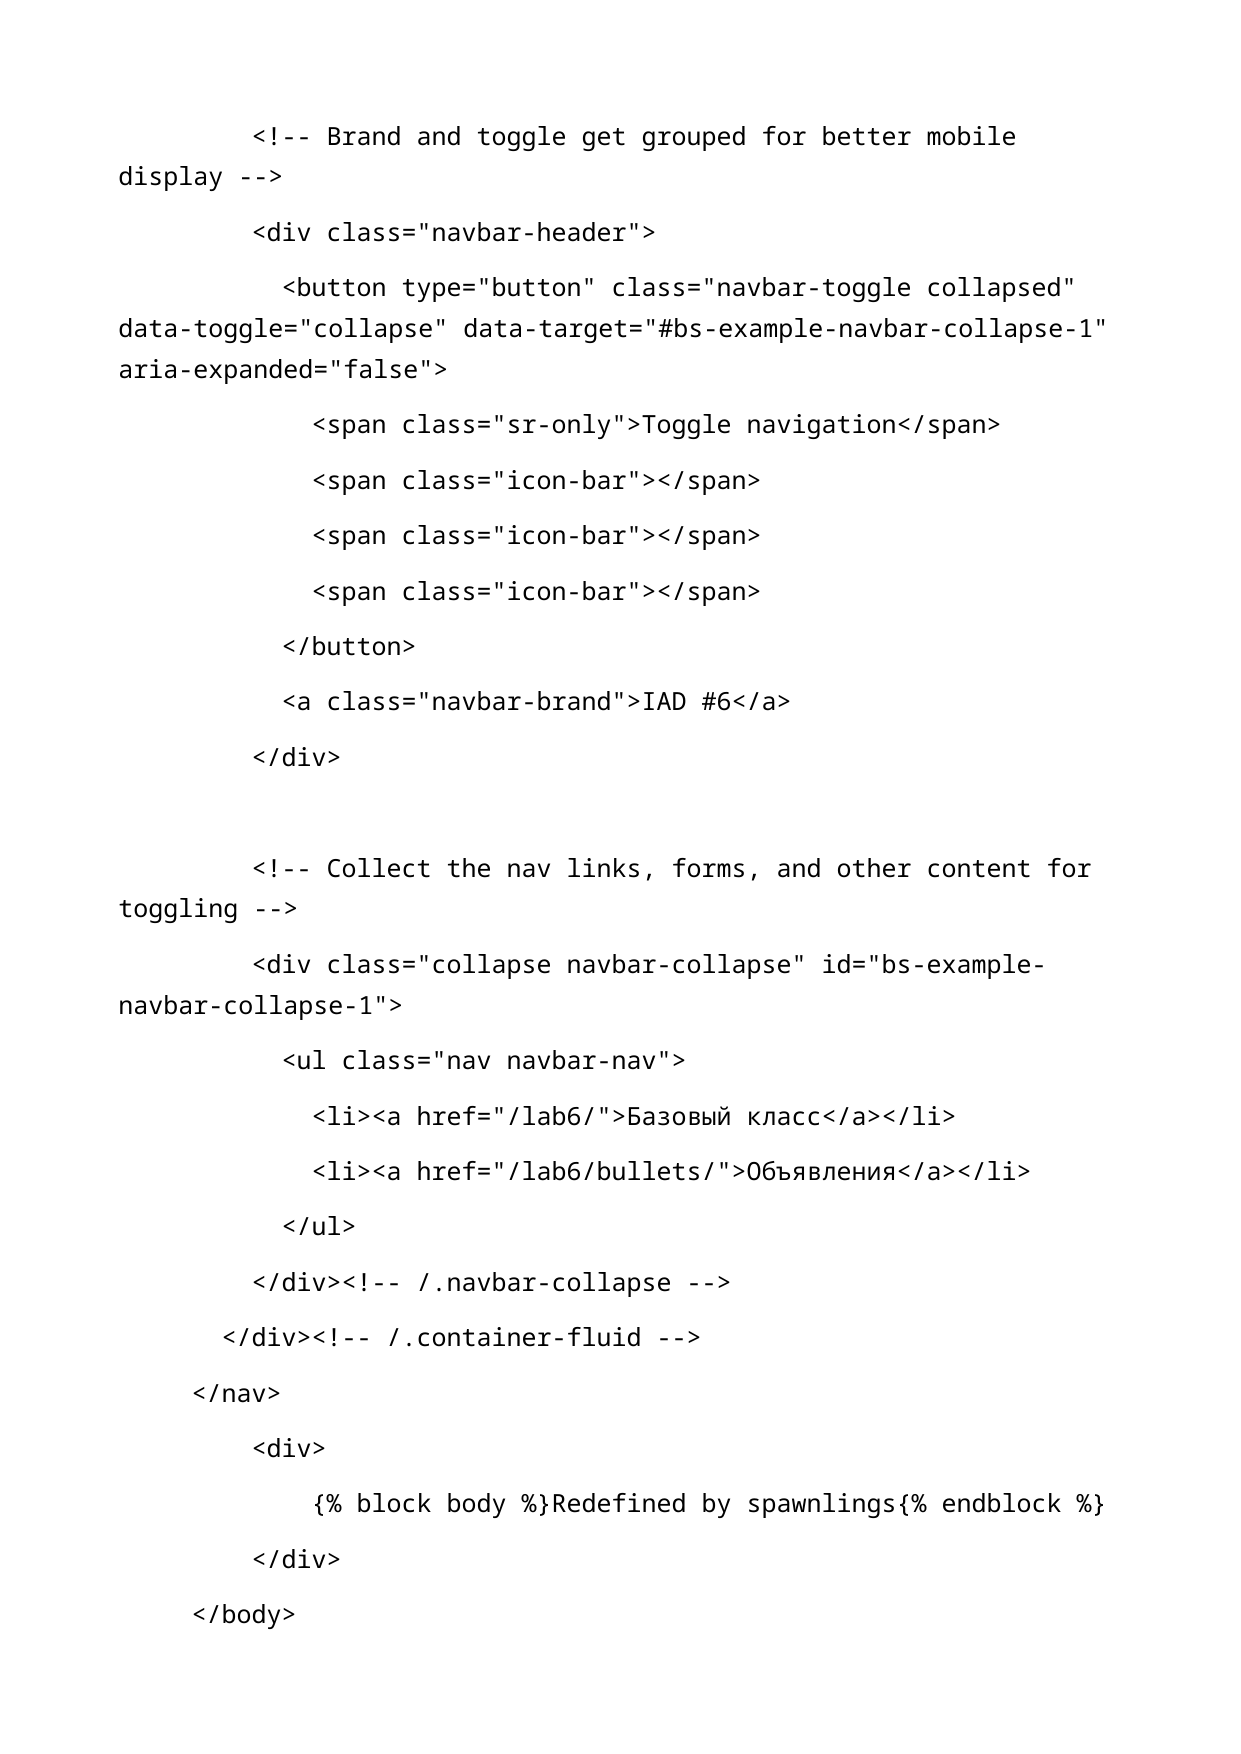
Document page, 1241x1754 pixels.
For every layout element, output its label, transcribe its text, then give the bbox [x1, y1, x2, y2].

text </button> [118, 628, 1122, 663]
text <ul class="nav navbar-nav"> [118, 1043, 1122, 1077]
text </div><!-- /.container-fluid --> [118, 1320, 1122, 1354]
text <span class="icon-bar"></span> [118, 462, 1122, 496]
text <span class="icon-bar"></span> [118, 518, 1122, 552]
text <span class="sr-only">Toggle navigation</span> [118, 407, 1122, 441]
text <span class="icon-bar"></span> [118, 573, 1122, 607]
text </body> [118, 1597, 1122, 1631]
text </div> [118, 1541, 1122, 1576]
text <li><a href="/lab6/bullets/">Объявления</a></li> [118, 1153, 1122, 1188]
text <!-- Collect the nav links, forms, and other content for toggling --> [118, 850, 1122, 925]
text </div><!-- /.navbar-collapse --> [118, 1264, 1122, 1298]
text <div> [118, 1431, 1122, 1465]
text <a class="navbar-brand">IAD #6</a> [118, 684, 1122, 718]
text </div> [118, 739, 1122, 773]
text <button type="button" class="navbar-toggle collapsed" data-toggle="collapse" data-target="#bs-example-navbar-collapse-1" aria-expanded="false"> [118, 270, 1122, 386]
text </nav> [118, 1375, 1122, 1409]
text <li><a href="/lab6/">Базовый класс</a></li> [118, 1098, 1122, 1132]
text <div class="navbar-header"> [118, 214, 1122, 248]
text {% block body %}Redefined by spawnlings{% endblock %} [118, 1486, 1122, 1520]
text <div class="collapse navbar-collapse" id="bs-example-navbar-collapse-1"> [118, 946, 1122, 1021]
text <!-- Brand and toggle get grouped for better mobile display --> [118, 118, 1122, 193]
text </ul> [118, 1209, 1122, 1243]
